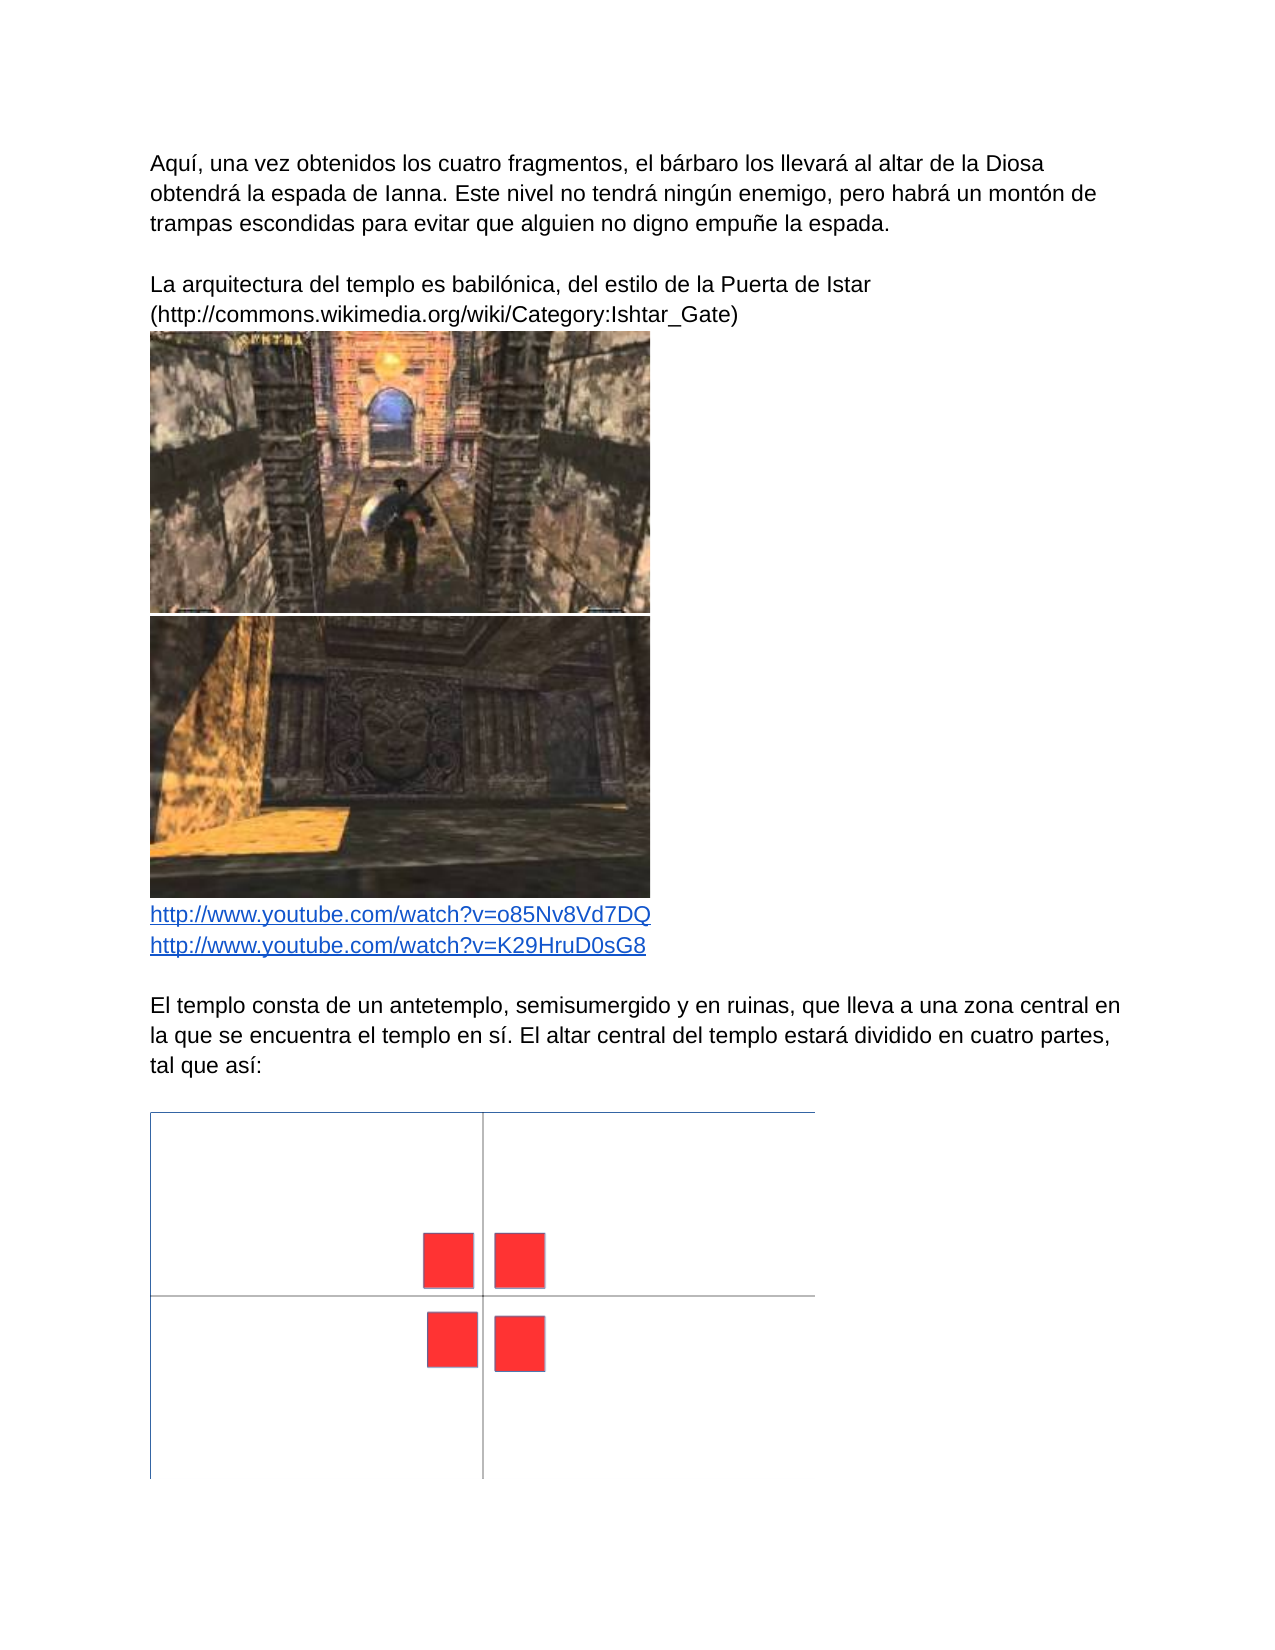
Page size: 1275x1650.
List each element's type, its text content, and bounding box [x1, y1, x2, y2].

text Aquí, una vez obtenidos los cuatro fragmentos, el bárbaro los llevará al altar de la Diosa obtendrá la espada de Ianna. Este nivel no tendrá ningún enemigo, pero habrá un montón de trampas escondidas para evitar que alguien no digno empuñe la espada. [150, 150, 1125, 237]
text http://www.youtube.com/watch?v=o85Nv8Vd7DQ [150, 901, 1125, 928]
picture [150, 616, 650, 898]
text El templo consta de un antetemplo, semisumergido y en ruinas, que lleva a una zona central en la que se encuentra el templo en sí. El altar central del templo estará dividido en cuatro partes, tal que así: [150, 992, 1125, 1079]
text http://www.youtube.com/watch?v=K29HruD0sG8 [150, 932, 1125, 958]
picture [150, 331, 650, 613]
picture [150, 1112, 815, 1479]
text La arquitectura del templo es babilónica, del estilo de la Puerta de Istar (http://commons.wikimedia.org/wiki/Category:Ishtar_Gate) [150, 271, 1125, 327]
